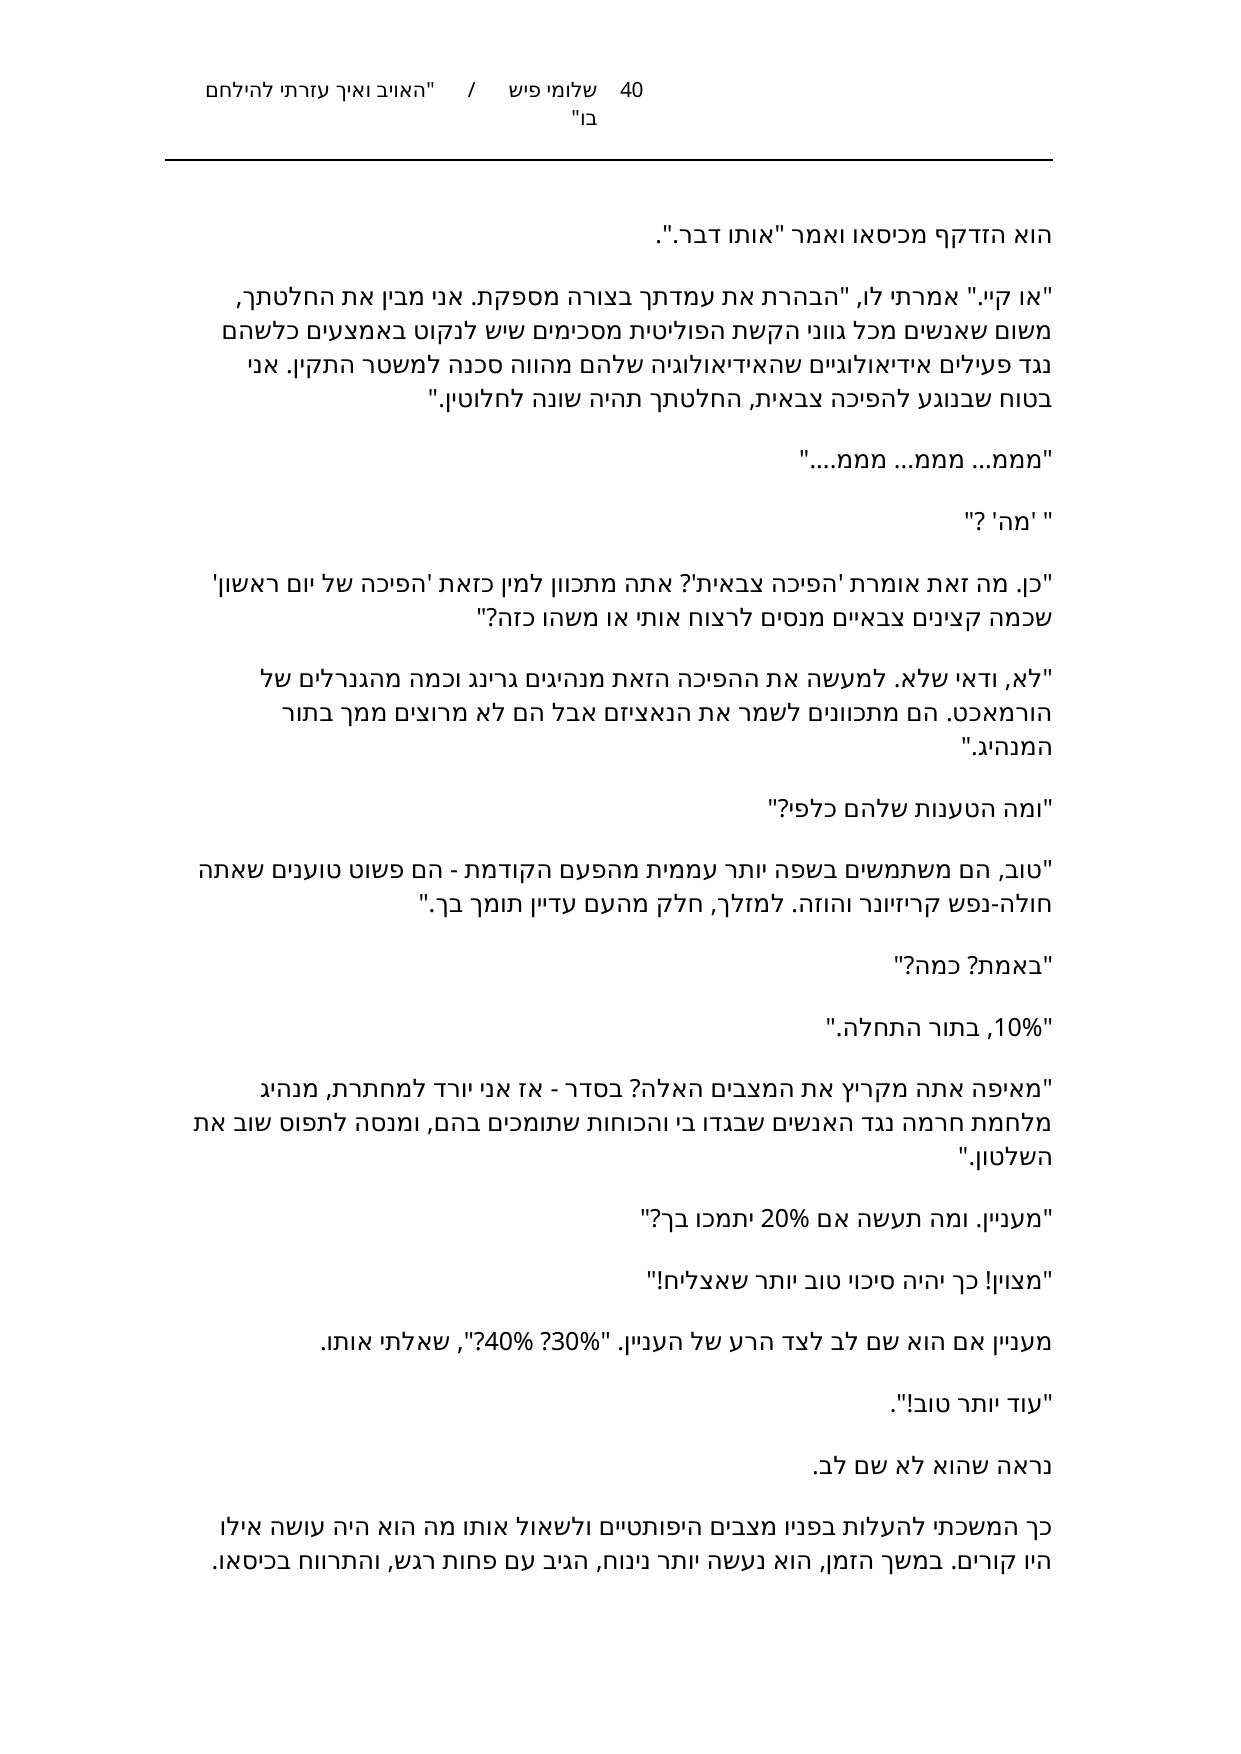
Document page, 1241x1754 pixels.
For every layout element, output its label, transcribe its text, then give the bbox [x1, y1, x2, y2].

text הוא הזדקף מכיסאו ואמר "אותו דבר.". [187, 217, 1053, 251]
text "מצוין! כך יהיה סיכוי טוב יותר שאצליח!" [187, 1262, 1053, 1296]
text "או קיי." אמרתי לו, "הבהרת את עמדתך בצורה מספקת. אני מבין את החלטתך, משום שאנשים מכל גווני הקשת הפוליטית מסכימים שיש לנקוט באמצעים כלשהם נגד פעילים אידיאולוגיים שהאידיאולוגיה שלהם מהווה סכנה למשטר התקין. אני בטוח שבנוגע להפיכה צבאית, החלטתך תהיה שונה לחלוטין." [187, 278, 1053, 414]
text "מאיפה אתה מקריץ את המצבים האלה? בסדר - אז אני יורד למחתרת, מנהיג מלחמת חרמה נגד האנשים שבגדו בי והכוחות שתומכים בהם, ומנסה לתפוס שוב את השלטון." [187, 1071, 1053, 1173]
text "לא, ודאי שלא. למעשה את ההפיכה הזאת מנהיגים גרינג וכמה מהגנרלים של הורמאכט. הם מתכוונים לשמר את הנאציזם אבל הם לא מרוצים ממך בתור המנהיג." [187, 661, 1053, 763]
text "10%, בתור התחלה." [187, 1009, 1053, 1043]
text "מממ... מממ... מממ...." [187, 442, 1053, 476]
text נראה שהוא לא שם לב. [187, 1447, 1053, 1481]
text "כן. מה זאת אומרת 'הפיכה צבאית'? אתה מתכוון למין כזאת 'הפיכה של יום ראשון' שכמה קצינים צבאיים מנסים לרצוח אותי או משהו כזה?" [187, 565, 1053, 633]
text "באמת? כמה?" [187, 948, 1053, 982]
text "טוב, הם משתמשים בשפה יותר עממית מהפעם הקודמת - הם פשוט טוענים שאתה חולה-נפש קריזיונר והוזה. למזלך, חלק מהעם עדיין תומך בך." [187, 852, 1053, 920]
text "עוד יותר טוב!". [187, 1386, 1053, 1419]
text כך המשכתי להעלות בפניו מצבים היפותטיים ולשאול אותו מה הוא היה עושה אילו היו קורים. במשך הזמן, הוא נעשה יותר נינוח, הגיב עם פחות רגש, והתרווח בכיסאו. [187, 1509, 1053, 1577]
text "מעניין. ומה תעשה אם 20% יתמכו בך?" [187, 1201, 1053, 1234]
text " 'מה' ?" [187, 503, 1053, 537]
text מעניין אם הוא שם לב לצד הרע של העניין. "30%? 40%?", שאלתי אותו. [187, 1324, 1053, 1358]
text "ומה הטענות שלהם כלפי?" [187, 790, 1053, 824]
